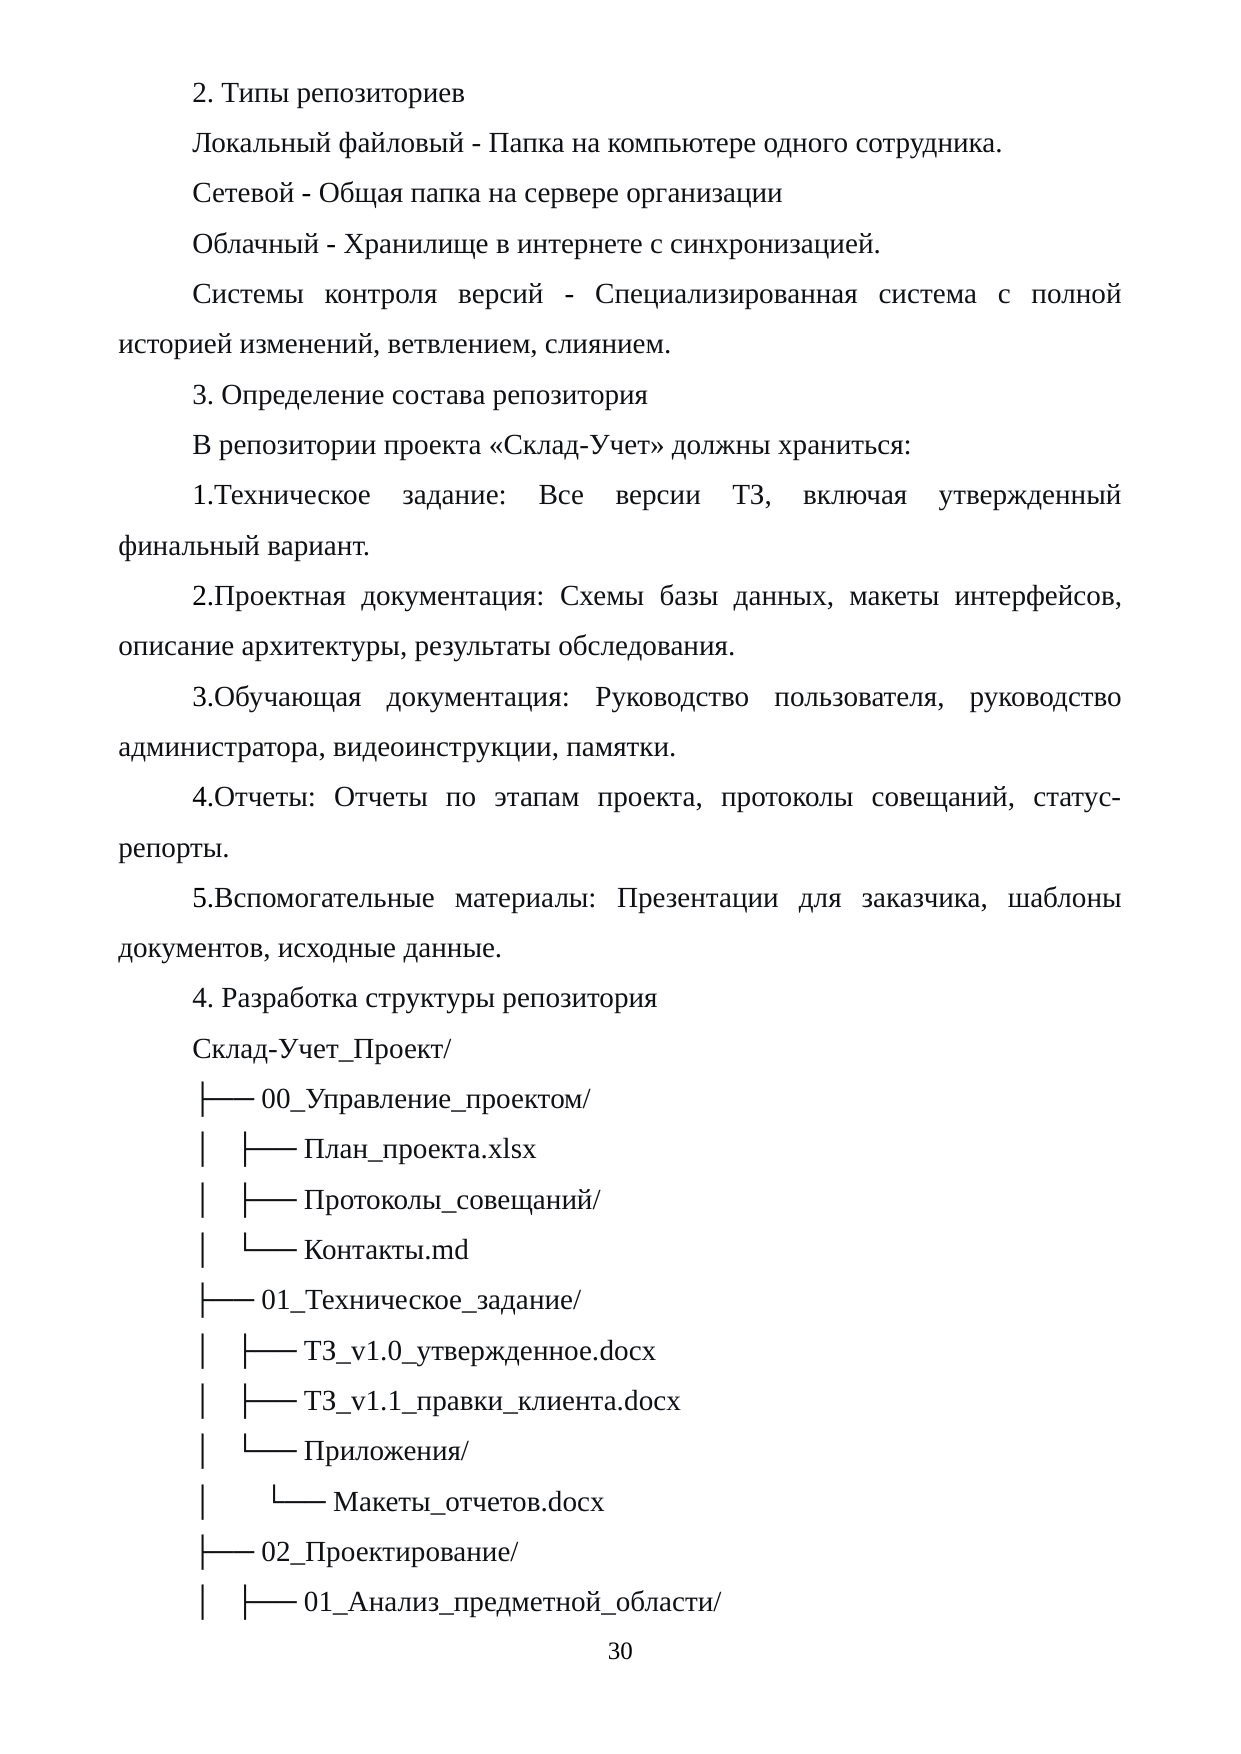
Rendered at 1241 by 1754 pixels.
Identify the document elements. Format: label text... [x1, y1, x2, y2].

text │ ├── ТЗ_v1.0_утвержденное.docx [118, 1333, 201, 1366]
text │ └── Приложения/ [203, 1433, 1122, 1467]
text Склад-Учет_Проект/ [118, 1031, 1122, 1064]
list Обучающая документация: Руководство пользователя, руководство администратора, видеоинструкции, памятки. [118, 679, 1122, 763]
text │ └── Приложения/ [118, 1433, 201, 1467]
list Отчеты: Отчеты по этапам проекта, протоколы совещаний, статус-репорты. [118, 779, 1122, 863]
text │ ├── 01_Анализ_предметной_области/ [118, 1584, 201, 1618]
text ├── 02_Проектирование/ [203, 1534, 1122, 1568]
text ├── 01_Техническое_задание/ [118, 1282, 201, 1316]
list Техническое задание: Все версии ТЗ, включая утвержденный финальный вариант. [118, 477, 1122, 561]
subtitle 4. Разработка структуры репозитория [118, 981, 1122, 1014]
text Сетевой - Общая папка на сервере организации [118, 176, 1122, 209]
text ├── 02_Проектирование/ [118, 1534, 201, 1568]
text ├── 00_Управление_проектом/ [118, 1081, 201, 1115]
text │ ├── 01_Анализ_предметной_области/ [245, 1584, 1122, 1618]
text │ ├── Протоколы_совещаний/ [118, 1182, 201, 1215]
text │ ├── Протоколы_совещаний/ [203, 1182, 243, 1215]
list Проектная документация: Схемы базы данных, макеты интерфейсов, описание архитектуры, результаты обследования. [118, 578, 1122, 662]
text │ └── Макеты_отчетов.docx [118, 1484, 201, 1517]
text │ ├── ТЗ_v1.1_правки_клиента.docx [245, 1383, 1122, 1417]
text В репозитории проекта «Склад-Учет» должны храниться: [118, 427, 1122, 461]
text │ ├── План_проекта.xlsx [203, 1132, 243, 1165]
list Вспомогательные материалы: Презентации для заказчика, шаблоны документов, исходные данные. [118, 880, 1122, 964]
text ├── 00_Управление_проектом/ [203, 1081, 1122, 1115]
text │ ├── Протоколы_совещаний/ [245, 1182, 1122, 1215]
text │ ├── 01_Анализ_предметной_области/ [203, 1584, 243, 1618]
text Системы контроля версий - Специализированная система с полной историей изменений, ветвлением, слиянием. [118, 276, 1122, 360]
subtitle 3. Определение состава репозитория [118, 377, 1122, 410]
text │ └── Контакты.md [118, 1232, 201, 1266]
text │ ├── ТЗ_v1.0_утвержденное.docx [245, 1333, 1122, 1366]
text ├── 01_Техническое_задание/ [203, 1282, 1122, 1316]
text Облачный - Хранилище в интернете с синхронизацией. [118, 226, 1122, 259]
text │ ├── План_проекта.xlsx [245, 1132, 1122, 1165]
text │ ├── ТЗ_v1.1_правки_клиента.docx [203, 1383, 243, 1417]
text │ ├── ТЗ_v1.1_правки_клиента.docx [118, 1383, 201, 1417]
text Локальный файловый - Папка на компьютере одного сотрудника. [118, 125, 1122, 159]
text │ └── Контакты.md [203, 1232, 1122, 1266]
text │ ├── План_проекта.xlsx [118, 1132, 201, 1165]
subtitle 2. Типы репозиториев [118, 75, 1122, 108]
text │ ├── ТЗ_v1.0_утвержденное.docx [203, 1333, 243, 1366]
text │ └── Макеты_отчетов.docx [203, 1484, 1122, 1517]
